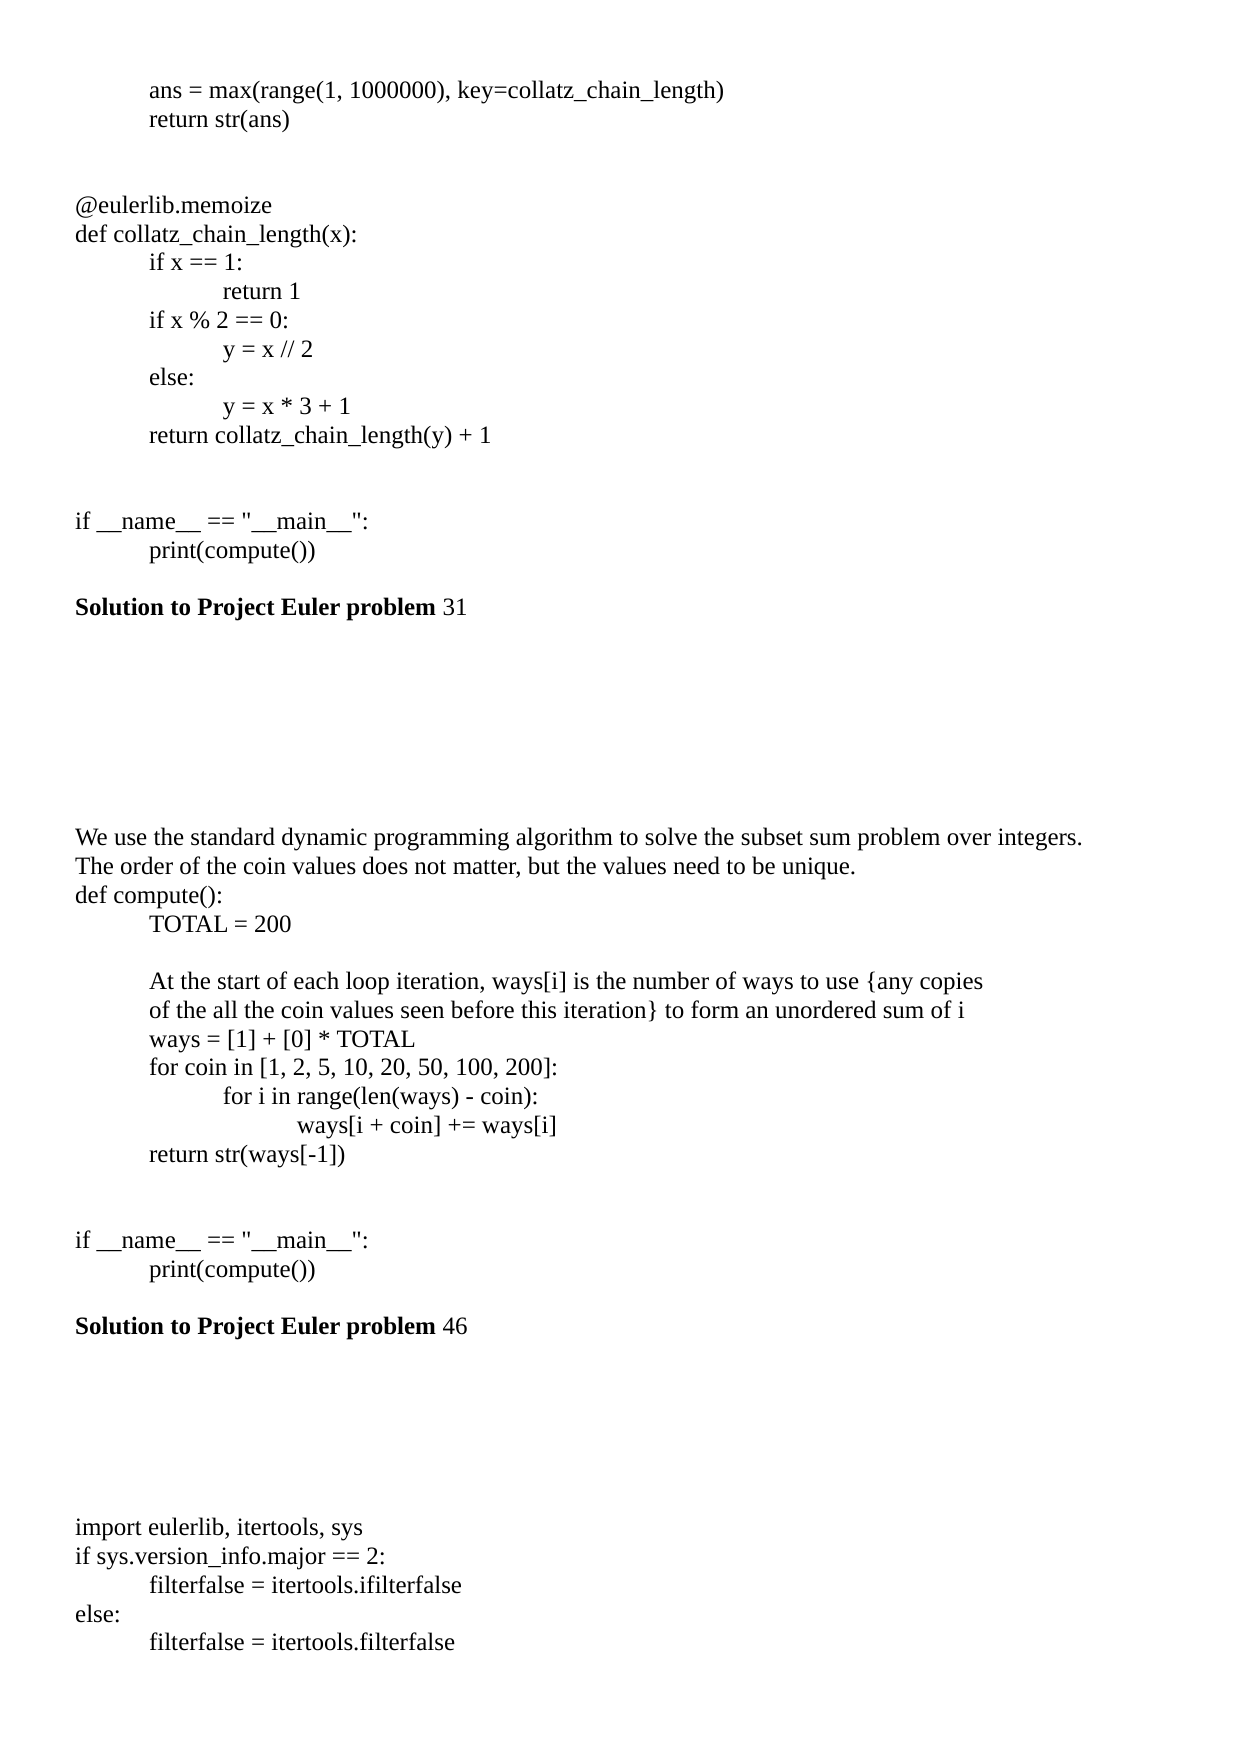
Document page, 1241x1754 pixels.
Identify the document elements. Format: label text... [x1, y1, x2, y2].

text for i in range(len(ways) - coin): [75, 1081, 1165, 1110]
text filterfalse = itertools.ifilterfalse [75, 1570, 1165, 1599]
text ans = max(range(1, 1000000), key=collatz_chain_length) [75, 75, 1165, 104]
text ways = [1] + [0] * TOTAL [75, 1024, 1165, 1052]
text At the start of each loop iteration, ways[i] is the number of ways to use {any copies [75, 966, 1165, 995]
text return 1 [75, 276, 1165, 305]
text else: [75, 1599, 1165, 1627]
text return str(ans) [75, 104, 1165, 132]
text y = x // 2 [75, 334, 1165, 362]
text print(compute()) [75, 1254, 1165, 1282]
text ways[i + coin] += ways[i] [75, 1110, 1165, 1139]
text def collatz_chain_length(x): [75, 219, 1165, 247]
text return str(ways[-1]) [75, 1139, 1165, 1167]
text for coin in [1, 2, 5, 10, 20, 50, 100, 200]: [75, 1052, 1165, 1081]
text print(compute()) [75, 535, 1165, 564]
text @eulerlib.memoize [75, 190, 1165, 219]
text else: [75, 362, 1165, 391]
text if __name__ == "__main__": [75, 506, 1165, 535]
text of the all the coin values seen before this iteration} to form an unordered sum of i [75, 995, 1165, 1024]
text if x % 2 == 0: [75, 305, 1165, 334]
text y = x * 3 + 1 [75, 391, 1165, 420]
text def compute(): [75, 880, 1165, 909]
text import eulerlib, itertools, sys [75, 1512, 1165, 1541]
text Solution to Project Euler problem 46 [75, 1311, 1165, 1340]
text return collatz_chain_length(y) + 1 [75, 420, 1165, 449]
text if sys.version_info.major == 2: [75, 1541, 1165, 1570]
text We use the standard dynamic programming algorithm to solve the subset sum problem over integers. [75, 822, 1165, 851]
text TOTAL = 200 [75, 909, 1165, 937]
text if x == 1: [75, 247, 1165, 276]
text if __name__ == "__main__": [75, 1225, 1165, 1254]
text Solution to Project Euler problem 31 [75, 592, 1165, 621]
text The order of the coin values does not matter, but the values need to be unique. [75, 851, 1165, 880]
text filterfalse = itertools.filterfalse [75, 1627, 1165, 1656]
